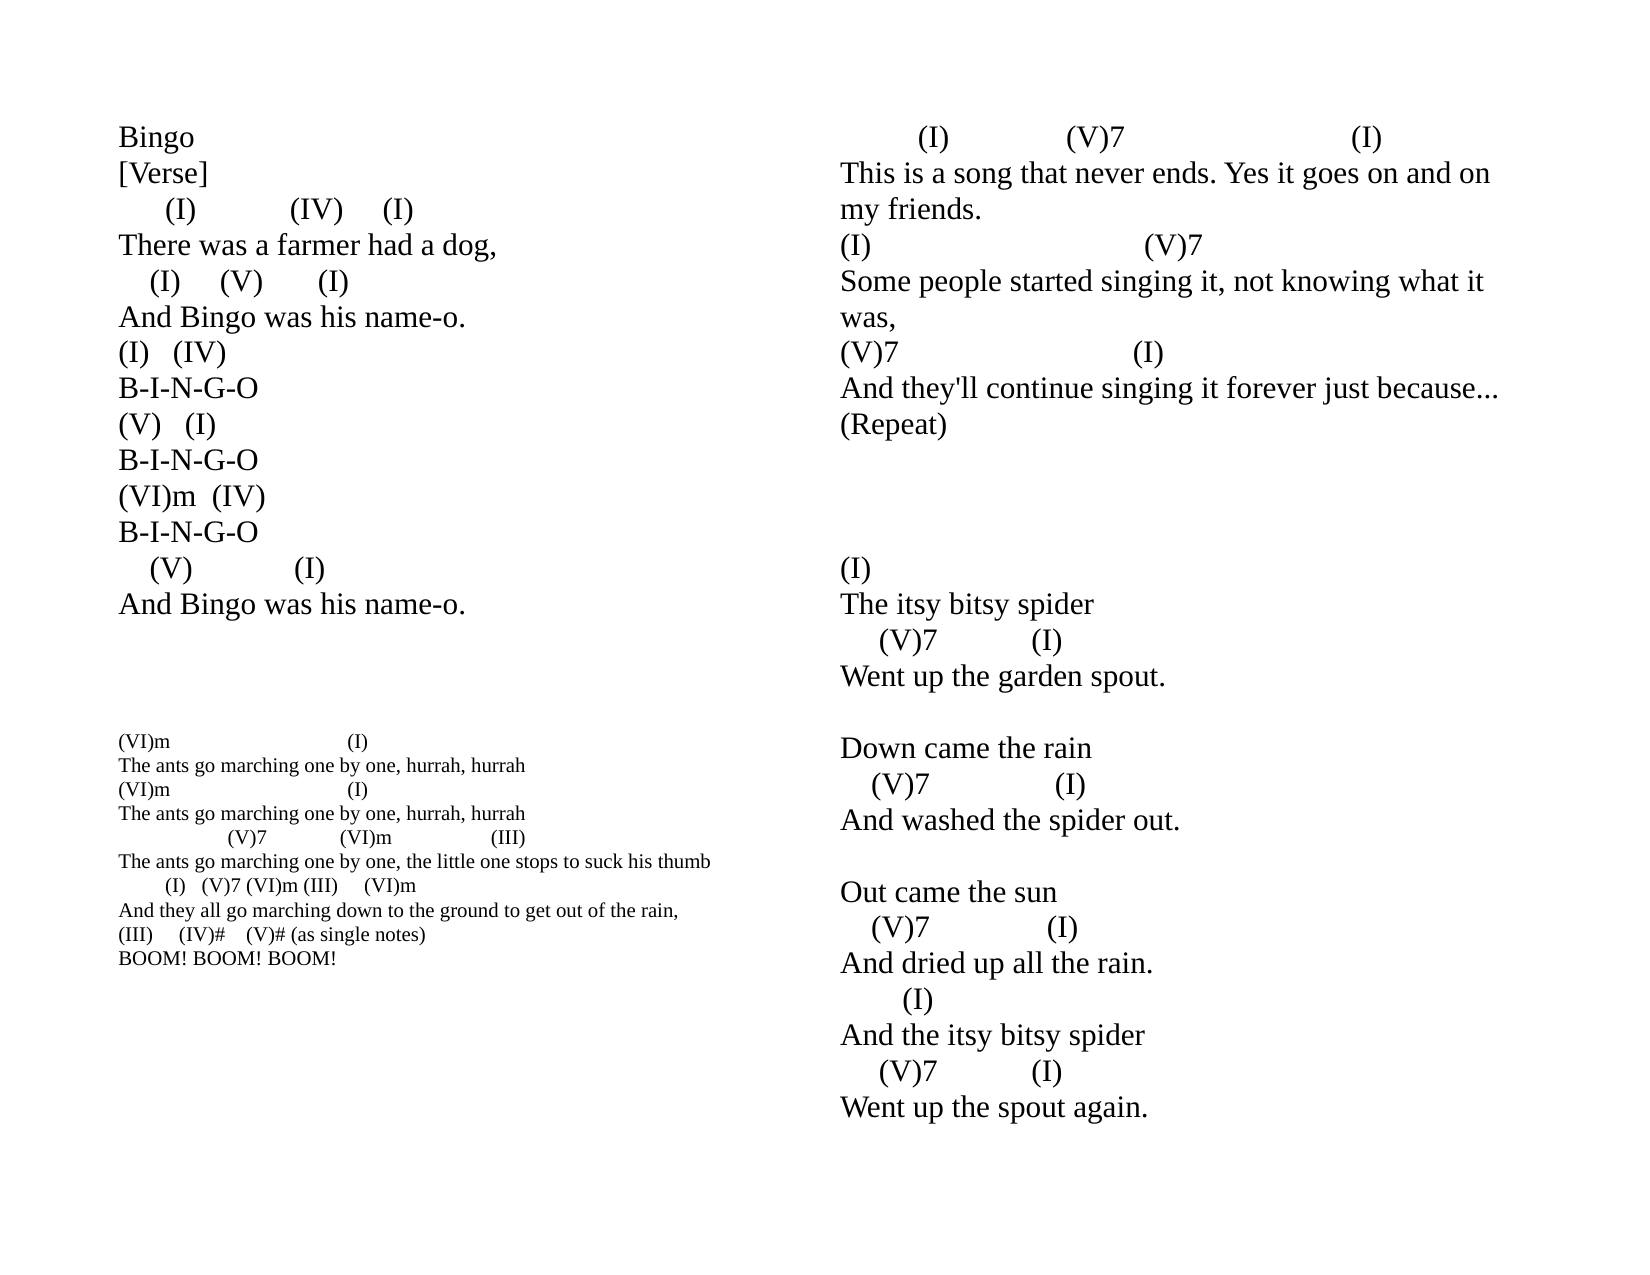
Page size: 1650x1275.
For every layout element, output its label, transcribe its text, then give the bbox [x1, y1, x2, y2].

text Out came the sun [840, 873, 1532, 909]
text And dried up all the rain. [840, 945, 1532, 981]
text There was a farmer had a dog, [118, 226, 810, 262]
text (V)7 (VI)m (III) [118, 825, 810, 849]
text (I) (IV) [118, 334, 810, 370]
text (I) (V)7 [840, 226, 1532, 262]
text And Bingo was his name-o. [118, 585, 810, 621]
text Bingo [118, 118, 810, 154]
text And the itsy bitsy spider [840, 1017, 1532, 1052]
text The ants go marching one by one, hurrah, hurrah [118, 801, 810, 825]
text B-I-N-G-O [118, 370, 810, 406]
text The ants go marching one by one, the little one stops to suck his thumb [118, 849, 810, 873]
text (III) (IV)# (V)# (as single notes) [118, 922, 810, 946]
text (V)7 (I) [840, 621, 1532, 657]
text The ants go marching one by one, hurrah, hurrah [118, 753, 810, 777]
text (V)7 (I) [840, 334, 1532, 370]
text (V)7 (I) [840, 765, 1532, 801]
text Down came the rain [840, 729, 1532, 765]
text (I) (V)7 (VI)m (III) (VI)m [118, 873, 810, 897]
text (V) (I) [118, 549, 810, 585]
text The itsy bitsy spider [840, 585, 1532, 621]
text And Bingo was his name-o. [118, 298, 810, 334]
text (VI)m (I) [118, 777, 810, 801]
text BOOM! BOOM! BOOM! [118, 946, 810, 970]
text (I) (V) (I) [118, 262, 810, 298]
text (VI)m (I) [118, 729, 810, 753]
text (I) [840, 549, 1532, 585]
text (I) (IV) (I) [118, 190, 810, 226]
text (V) (I) [118, 406, 810, 442]
text (V)7 (I) [840, 1052, 1532, 1088]
text B-I-N-G-O [118, 513, 810, 549]
text (I) [840, 981, 1532, 1017]
text (VI)m (IV) [118, 477, 810, 513]
text (V)7 (I) [840, 909, 1532, 945]
text [Verse] [118, 154, 810, 190]
text And washed the spider out. [840, 801, 1532, 837]
text Went up the spout again. [840, 1088, 1532, 1124]
text B-I-N-G-O [118, 442, 810, 477]
text Went up the garden spout. [840, 657, 1532, 693]
text This is a song that never ends. Yes it goes on and on my friends. [840, 154, 1532, 226]
text And they'll continue singing it forever just because...(Repeat) [840, 370, 1532, 442]
text And they all go marching down to the ground to get out of the rain, [118, 897, 810, 922]
text (I) (V)7 (I) [840, 118, 1532, 154]
text Some people started singing it, not knowing what it was, [840, 262, 1532, 334]
